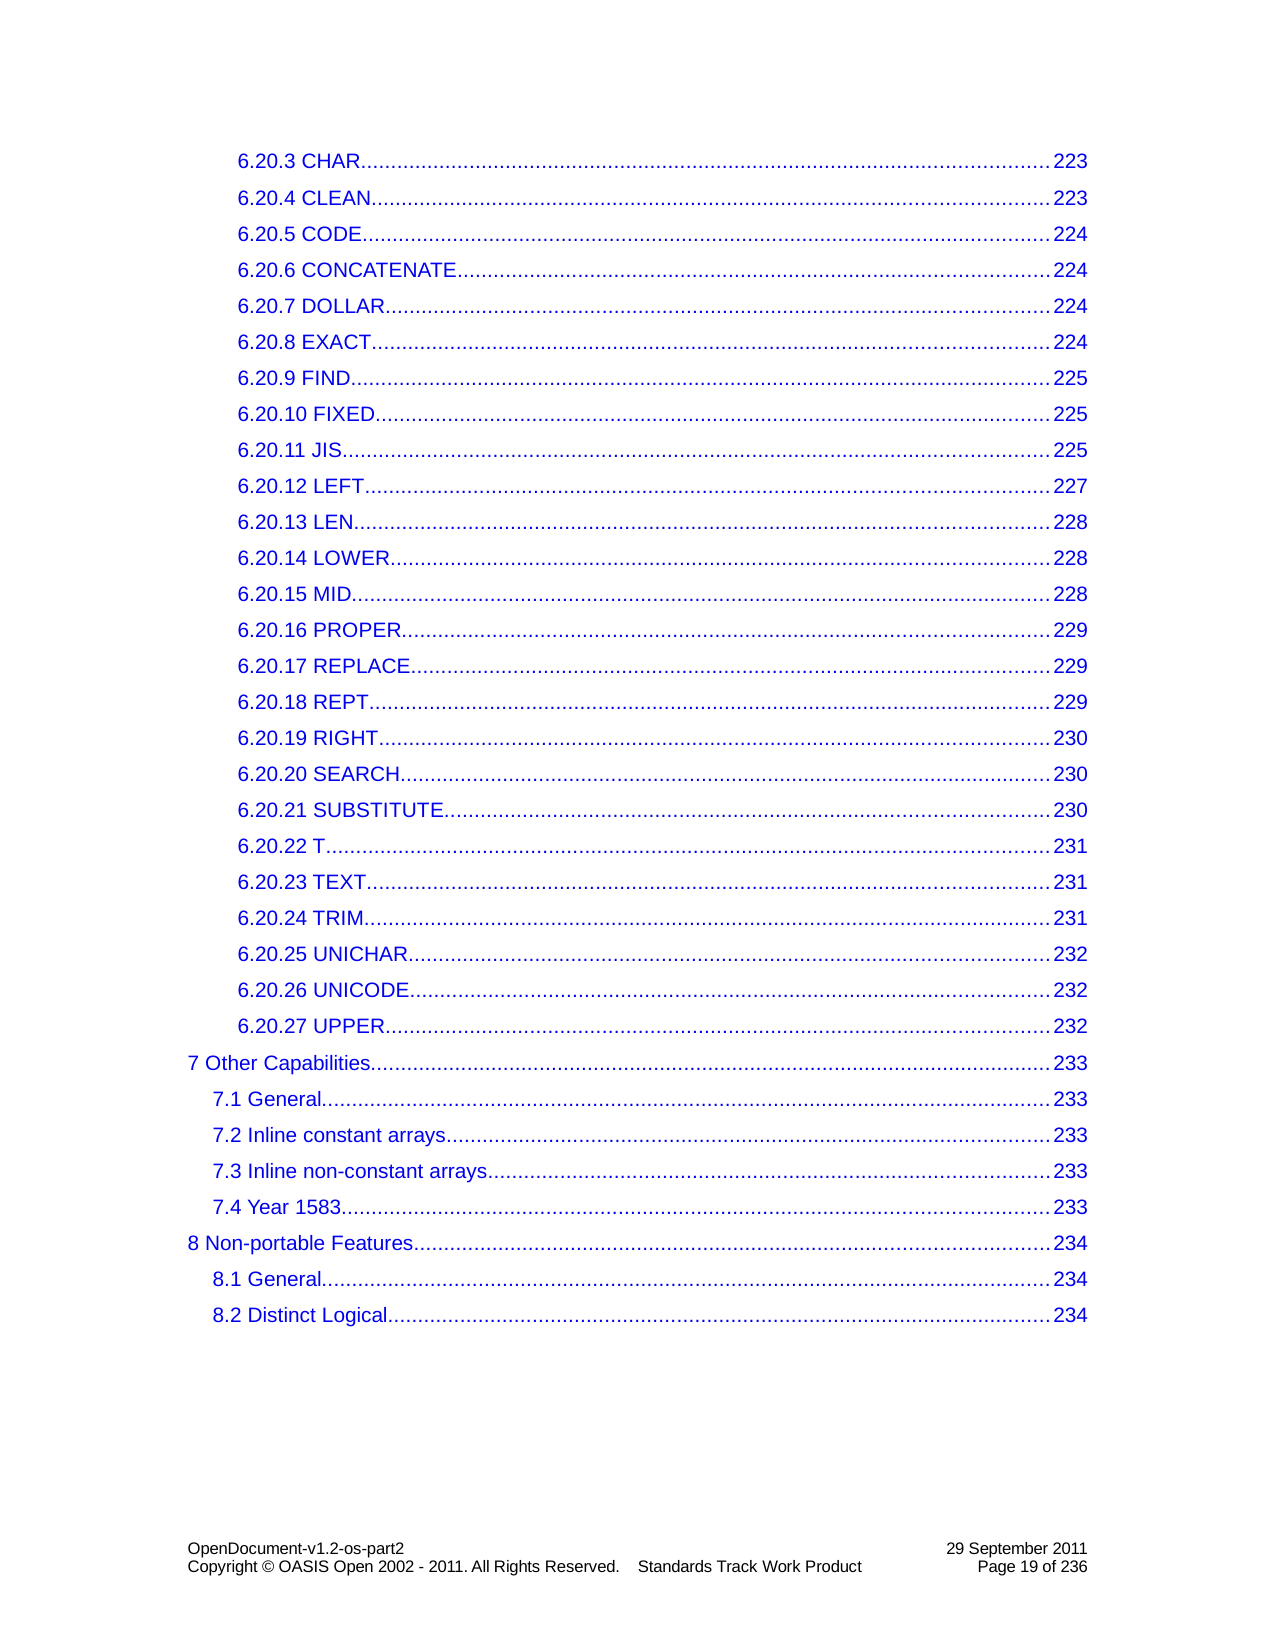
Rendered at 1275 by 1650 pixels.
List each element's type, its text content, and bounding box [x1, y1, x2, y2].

text 7.4 Year 1583 233 [212, 1195, 1088, 1219]
text 6.20.23 TEXT 231 [237, 871, 1088, 894]
text 6.20.22 T 231 [237, 835, 1088, 858]
text 6.20.18 REPT 229 [237, 691, 1088, 714]
text 6.20.13 LEN 228 [237, 510, 1088, 534]
text 6.20.21 SUBSTITUTE 230 [237, 799, 1088, 822]
text 6.20.11 JIS 225 [237, 438, 1088, 462]
text 6.20.6 CONCATENATE 224 [237, 258, 1088, 282]
text 6.20.20 SEARCH 230 [237, 763, 1088, 786]
text 6.20.8 EXACT 224 [237, 330, 1088, 354]
text 6.20.4 CLEAN 223 [237, 186, 1088, 209]
text 6.20.16 PROPER 229 [237, 618, 1088, 642]
text 7.3 Inline non-constant arrays 233 [212, 1159, 1088, 1183]
text 8.1 General 234 [212, 1267, 1088, 1291]
text 6.20.7 DOLLAR 224 [237, 294, 1088, 318]
text 6.20.19 RIGHT 230 [237, 727, 1088, 750]
text 8.2 Distinct Logical 234 [212, 1303, 1088, 1327]
text 7.2 Inline constant arrays 233 [212, 1123, 1088, 1147]
text 6.20.26 UNICODE 232 [237, 979, 1088, 1002]
text 6.20.27 UPPER 232 [237, 1015, 1088, 1038]
text 6.20.14 LOWER 228 [237, 546, 1088, 570]
text 8 Non-portable Features 234 [187, 1231, 1088, 1255]
text 6.20.9 FIND 225 [237, 366, 1088, 390]
text 6.20.12 LEFT 227 [237, 474, 1088, 498]
text 7.1 General 233 [212, 1087, 1088, 1111]
text 6.20.24 TRIM 231 [237, 907, 1088, 930]
text 6.20.3 CHAR 223 [237, 150, 1088, 173]
text 7 Other Capabilities 233 [187, 1051, 1088, 1074]
text 6.20.10 FIXED 225 [237, 402, 1088, 426]
text 6.20.5 CODE 224 [237, 222, 1088, 246]
text 6.20.25 UNICHAR 232 [237, 943, 1088, 966]
text 6.20.17 REPLACE 229 [237, 654, 1088, 678]
text 6.20.15 MID 228 [237, 582, 1088, 606]
